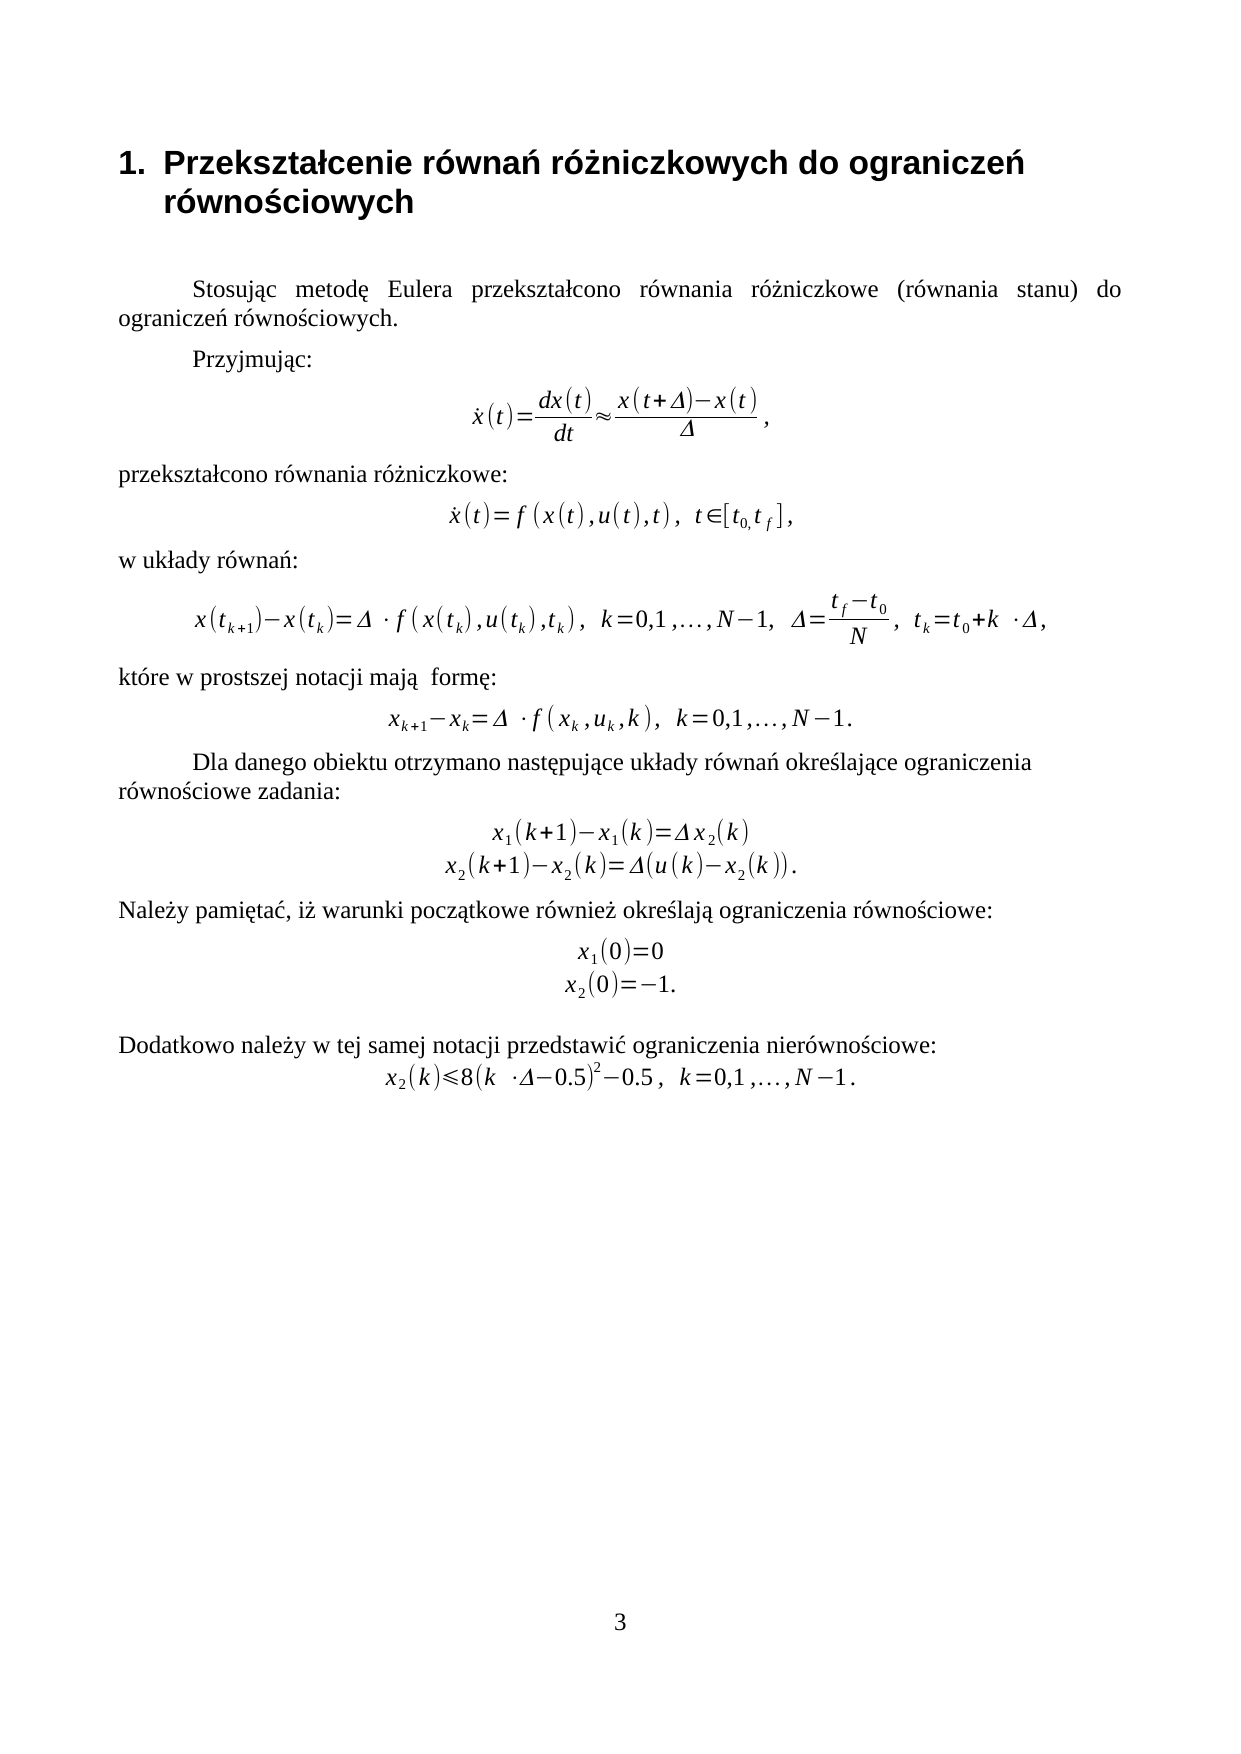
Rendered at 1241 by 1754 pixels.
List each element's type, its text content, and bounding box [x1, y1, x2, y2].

text w układy równań: [118, 545, 1122, 574]
text Dodatkowo należy w tej samej notacji przedstawić ograniczenia nierównościowe: [118, 1030, 1122, 1059]
text które w prostszej notacji mają formę: [118, 662, 1122, 690]
subtitle 1. Przekształcenie równań różniczkowych do ograniczeń równościowych [118, 143, 1122, 220]
text Należy pamiętać, iż warunki początkowe również określają ograniczenia równościowe: [118, 895, 1122, 924]
text Stosując metodę Eulera przekształcono równania różniczkowe (równania stanu) do ograniczeń równościowych. [118, 274, 1122, 332]
text Przyjmując: [118, 344, 1122, 373]
text przekształcono równania różniczkowe: [118, 459, 1122, 488]
text Dla danego obiektu otrzymano następujące układy równań określające ograniczenia równościowe zadania: [118, 747, 1122, 805]
